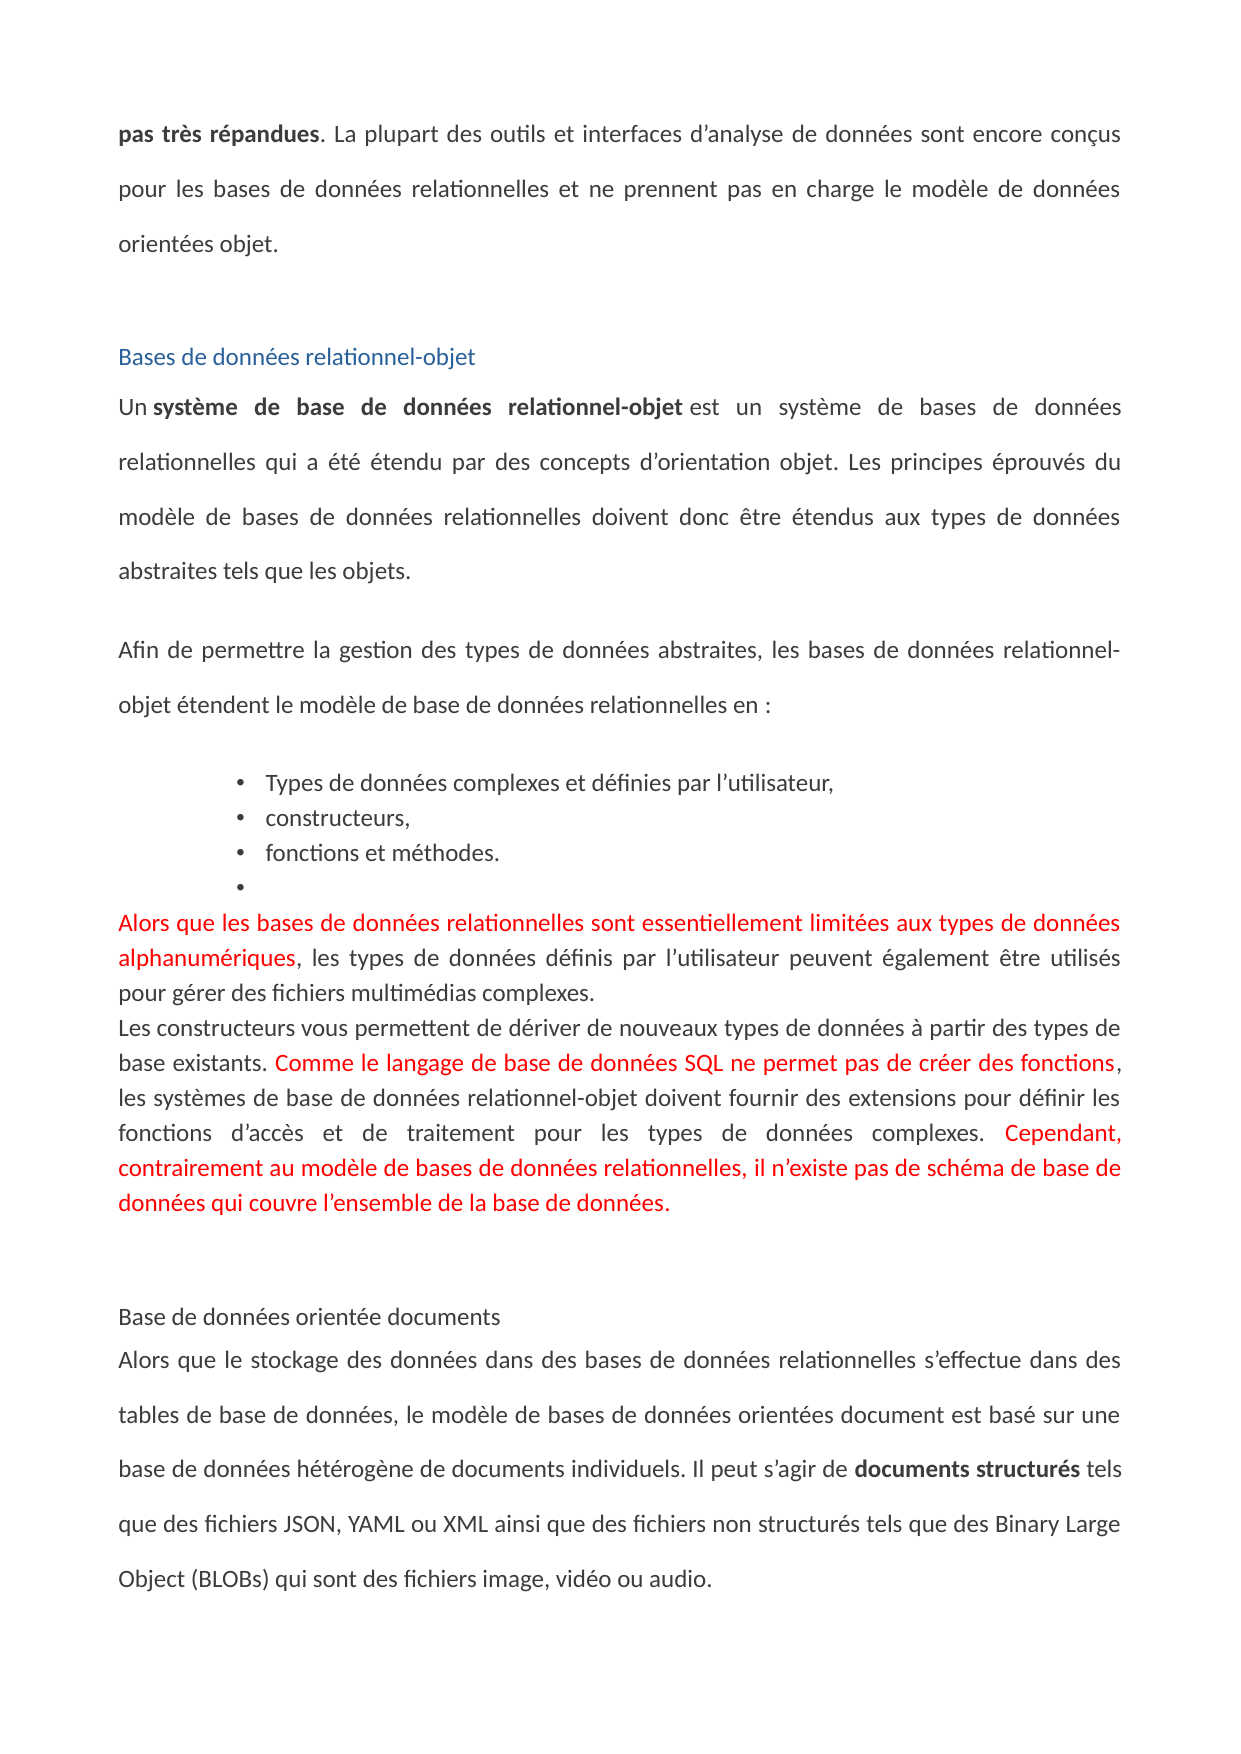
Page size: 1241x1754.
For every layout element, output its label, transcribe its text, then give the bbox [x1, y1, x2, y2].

text Afin de permettre la gestion des types de données abstraites, les bases de données relationnel-objet étendent le modèle de base de données relationnelles en : [118, 634, 1122, 719]
text Alors que les bases de données relationnelles sont essentiellement limitées aux types de données alphanumériques, les types de données définis par l’utilisateur peuvent également être utilisés pour gérer des fichiers multimédias complexes. [118, 907, 1122, 1008]
text Un système de base de données relationnel-objet est un système de bases de données relationnelles qui a été étendu par des concepts d’orientation objet. Les principes éprouvés du modèle de bases de données relationnelles doivent donc être étendus aux types de données abstraites tels que les objets. [118, 391, 1122, 586]
text Alors que le stockage des données dans des bases de données relationnelles s’effectue dans des tables de base de données, le modèle de bases de données orientées document est basé sur une base de données hétérogène de documents individuels. Il peut s’agir de documents structurés tels que des fichiers JSON, YAML ou XML ainsi que des fichiers non structurés tels que des Binary Large Object (BLOBs) qui sont des fichiers image, vidéo ou audio. [118, 1344, 1122, 1594]
list fonctions et méthodes. [236, 837, 1122, 868]
text Les constructeurs vous permettent de dériver de nouveaux types de données à partir des types de base existants. Comme le langage de base de données SQL ne permet pas de créer des fonctions, les systèmes de base de données relationnel-objet doivent fournir des extensions pour définir les fonctions d’accès et de traitement pour les types de données complexes. Cependant, contrairement au modèle de bases de données relationnelles, il n’existe pas de schéma de base de données qui couvre l’ensemble de la base de données. [118, 1012, 1122, 1218]
text Bases de données relationnel-objet [118, 306, 1122, 372]
text pas très répandues. La plupart des outils et interfaces d’analyse de données sont encore conçus pour les bases de données relationnelles et ne prennent pas en charge le modèle de données orientées objet. [118, 118, 1122, 258]
list Types de données complexes et définies par l’utilisateur, [236, 767, 1122, 798]
subtitle Base de données orientée documents [118, 1301, 1122, 1331]
list constructeurs, [236, 802, 1122, 833]
